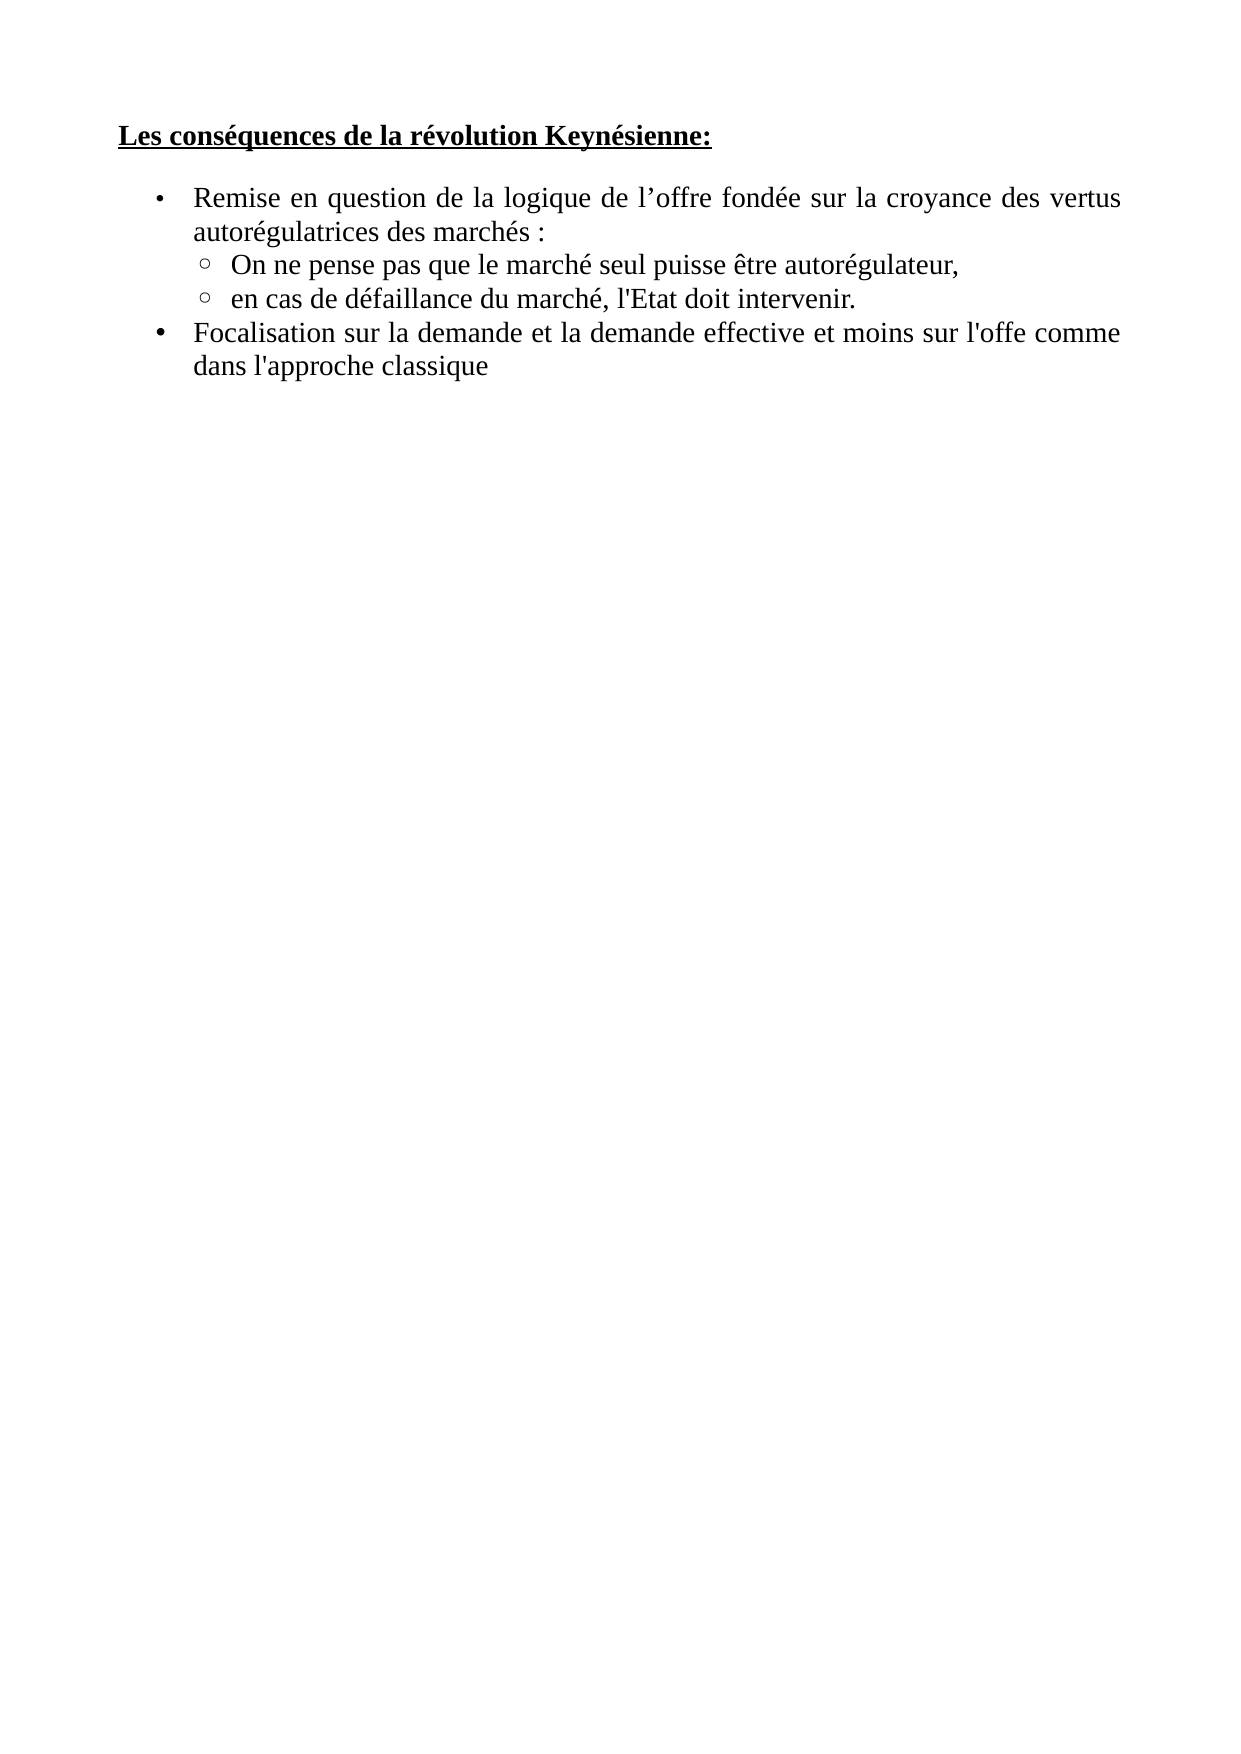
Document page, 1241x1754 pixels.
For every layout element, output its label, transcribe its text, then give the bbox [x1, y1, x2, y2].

list On ne pense pas que le marché seul puisse être autorégulateur, [193, 247, 1122, 281]
text Les conséquences de la révolution Keynésienne:  [118, 118, 1122, 152]
list en cas de défaillance du marché, l'Etat doit intervenir. [193, 281, 1122, 315]
list Focalisation sur la demande et la demande effective et moins sur l'offe comme dans l'approche classique [156, 315, 1122, 382]
list Remise en question de la logique de l’offre fondée sur la croyance des vertus autorégulatrices des marchés : [156, 180, 1122, 247]
